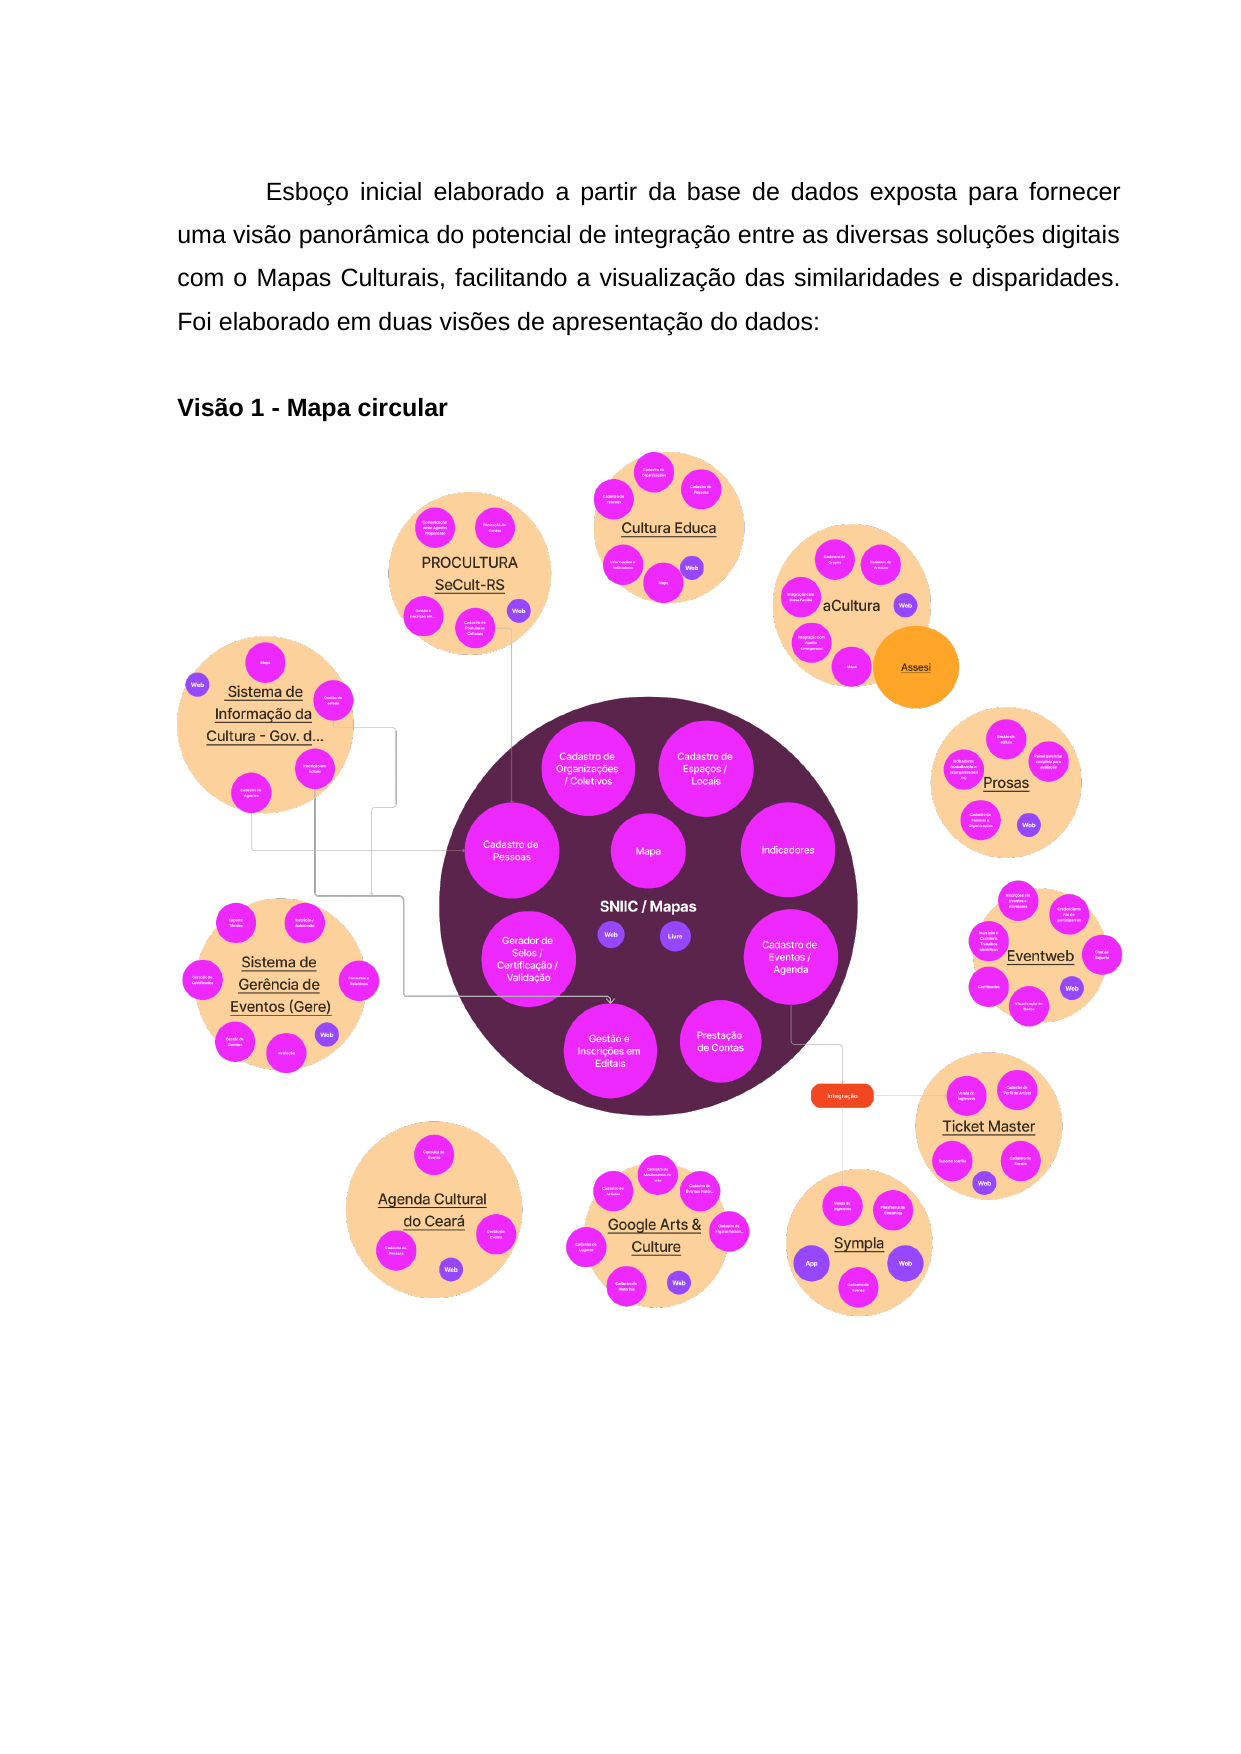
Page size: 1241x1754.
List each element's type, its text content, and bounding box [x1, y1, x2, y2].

picture [177, 452, 1122, 1316]
subtitle Visão 1 - Mapa circular [177, 393, 1122, 421]
text Esboço inicial elaborado a partir da base de dados exposta para fornecer uma visão panorâmica do potencial de integração entre as diversas soluções digitais com o Mapas Culturais, facilitando a visualização das similaridades e disparidades. Foi elaborado em duas visões de apresentação do dados: [177, 177, 1122, 335]
